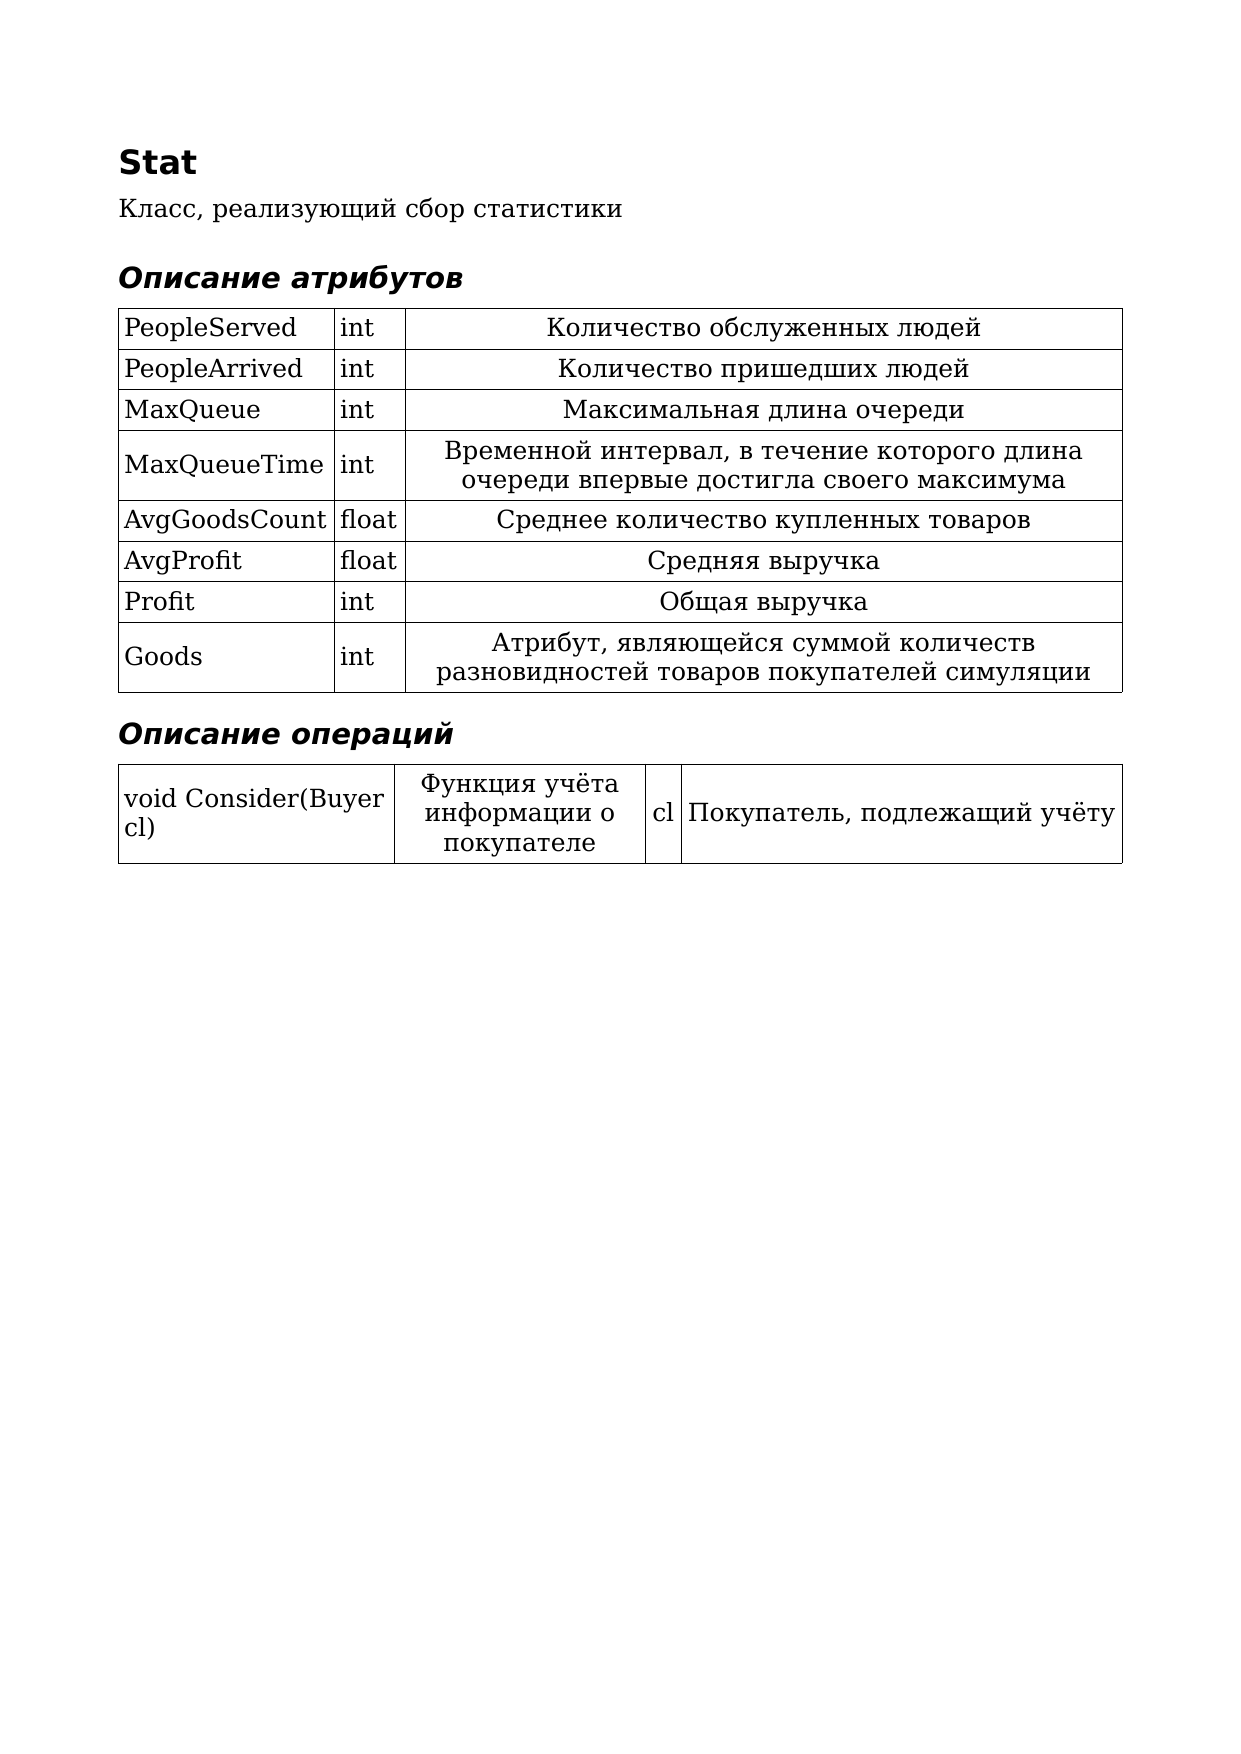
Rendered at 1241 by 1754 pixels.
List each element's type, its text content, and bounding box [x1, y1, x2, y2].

table_cell int [335, 623, 405, 692]
table_cell Максимальная длина очереди [406, 390, 1122, 430]
table_header int [335, 309, 405, 348]
table_cell Временной интервал, в течение которого длина очереди впервые достигла своего максимума [406, 431, 1122, 500]
table_cell AvgGoodsCount [119, 501, 334, 541]
table_cell Количество пришедших людей [406, 350, 1122, 389]
table_cell int [335, 350, 405, 389]
table_header Количество обслуженных людей [406, 309, 1122, 348]
table_cell PeopleArrived [119, 350, 334, 389]
table_cell Profit [119, 582, 334, 622]
table_header PeopleServed [119, 309, 334, 348]
table_cell int [335, 431, 405, 500]
table_cell Средняя выручка [406, 542, 1122, 581]
table_cell Goods [119, 623, 334, 692]
table_cell Общая выручка [406, 582, 1122, 622]
table_cell Среднее количество купленных товаров [406, 501, 1122, 541]
table_header cl [646, 765, 681, 863]
table_cell int [335, 390, 405, 430]
table_cell MaxQueueTime [119, 431, 334, 500]
table_header void Consider(Buyer cl) [119, 765, 394, 863]
table_header Функция учёта информации о покупателе [395, 765, 645, 863]
table_header Покупатель, подлежащий учёту [682, 765, 1122, 863]
table_cell AvgProfit [119, 542, 334, 581]
table_cell Атрибут, являющейся суммой количеств разновидностей товаров покупателей симуляции [406, 623, 1122, 692]
table_cell float [335, 501, 405, 541]
text Класс, реализующий сбор статистики [118, 195, 1122, 224]
subtitle Описание атрибутов [118, 261, 1122, 295]
subtitle Описание операций [118, 717, 1122, 751]
table_cell int [335, 582, 405, 622]
table_cell MaxQueue [119, 390, 334, 430]
subtitle Stat [118, 143, 1122, 182]
table_cell float [335, 542, 405, 581]
